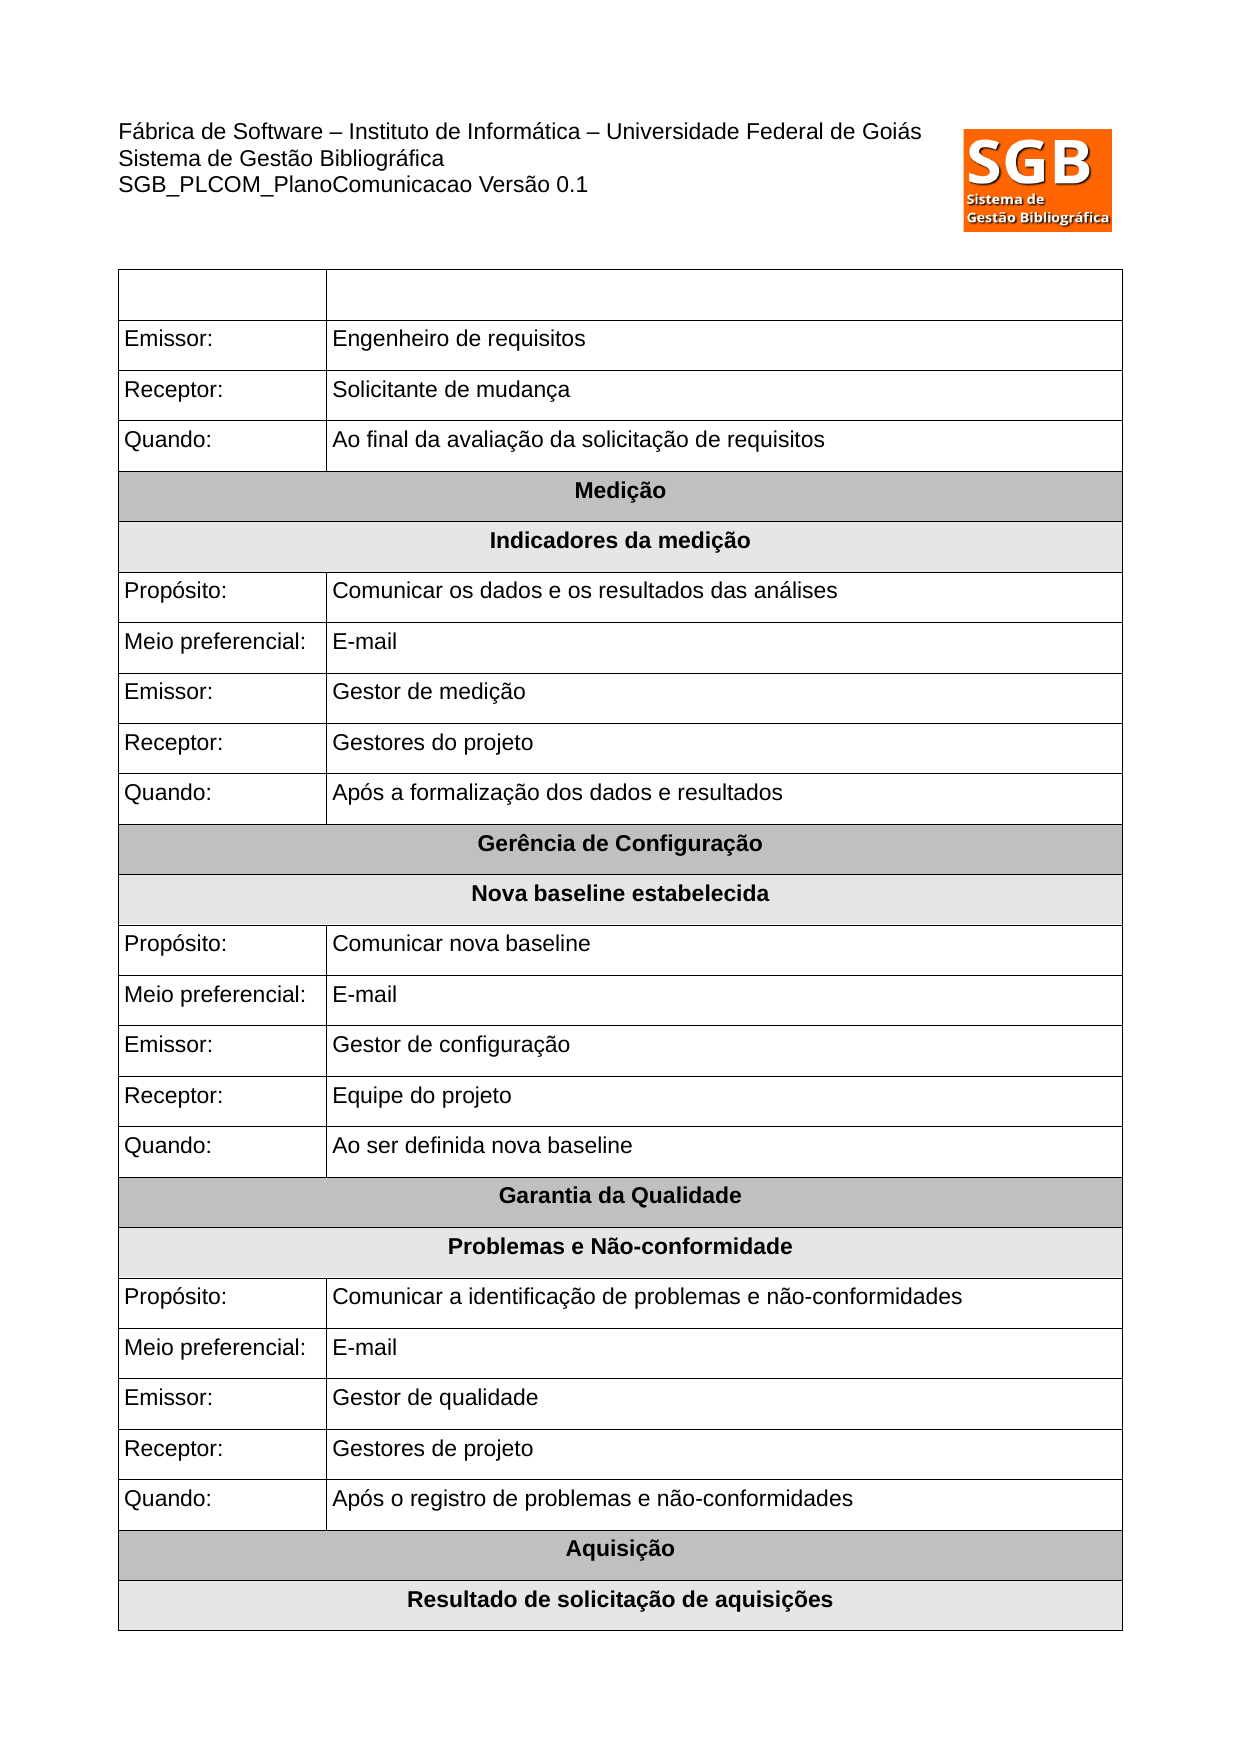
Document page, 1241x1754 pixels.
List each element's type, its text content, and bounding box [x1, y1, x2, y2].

table_cell Comunicar nova baseline [327, 926, 1122, 975]
table_cell Meio preferencial: [119, 976, 326, 1025]
table_cell Quando: [119, 774, 326, 824]
table_cell Garantia da Qualidade [119, 1178, 1122, 1227]
table_cell [119, 270, 326, 319]
table_cell Quando: [119, 1480, 326, 1529]
table_cell Nova baseline estabelecida [119, 875, 1122, 924]
table_cell Propósito: [119, 1279, 326, 1328]
table_cell Indicadores da medição [119, 522, 1122, 572]
table_cell Ao final da avaliação da solicitação de requisitos [327, 421, 1122, 471]
table_cell Emissor: [119, 1379, 326, 1429]
table_cell E-mail [327, 623, 1122, 672]
table_cell Resultado de solicitação de aquisições [119, 1581, 1122, 1630]
table_cell Meio preferencial: [119, 1329, 326, 1378]
table_cell Gestores do projeto [327, 724, 1122, 773]
table_cell Gestor de qualidade [327, 1379, 1122, 1429]
table_cell Problemas e Não-conformidade [119, 1228, 1122, 1277]
table_cell Emissor: [119, 1026, 326, 1076]
table_cell [327, 270, 1122, 319]
table_cell Medição [119, 472, 1122, 521]
table_cell E-mail [327, 1329, 1122, 1378]
table_cell Receptor: [119, 371, 326, 420]
table_cell Receptor: [119, 1430, 326, 1479]
picture [963, 129, 1112, 232]
table_cell Emissor: [119, 321, 326, 370]
table_cell Após a formalização dos dados e resultados [327, 774, 1122, 824]
table_cell Propósito: [119, 573, 326, 622]
table_cell Quando: [119, 421, 326, 471]
table_cell Aquisição [119, 1531, 1122, 1580]
table_cell Gestor de medição [327, 674, 1122, 723]
table_cell Engenheiro de requisitos [327, 321, 1122, 370]
table_cell Equipe do projeto [327, 1077, 1122, 1126]
table_cell Solicitante de mudança [327, 371, 1122, 420]
table_cell Emissor: [119, 674, 326, 723]
table_cell Quando: [119, 1127, 326, 1177]
table_cell Ao ser definida nova baseline [327, 1127, 1122, 1177]
table_cell Comunicar a identificação de problemas e não-conformidades [327, 1279, 1122, 1328]
table_cell Gestores de projeto [327, 1430, 1122, 1479]
table_cell Após o registro de problemas e não-conformidades [327, 1480, 1122, 1529]
table_cell Comunicar os dados e os resultados das análises [327, 573, 1122, 622]
table_cell Meio preferencial: [119, 623, 326, 672]
table_cell E-mail [327, 976, 1122, 1025]
table_cell Receptor: [119, 1077, 326, 1126]
table_cell Propósito: [119, 926, 326, 975]
table_cell Gestor de configuração [327, 1026, 1122, 1076]
table_cell Gerência de Configuração [119, 825, 1122, 874]
table_cell Receptor: [119, 724, 326, 773]
